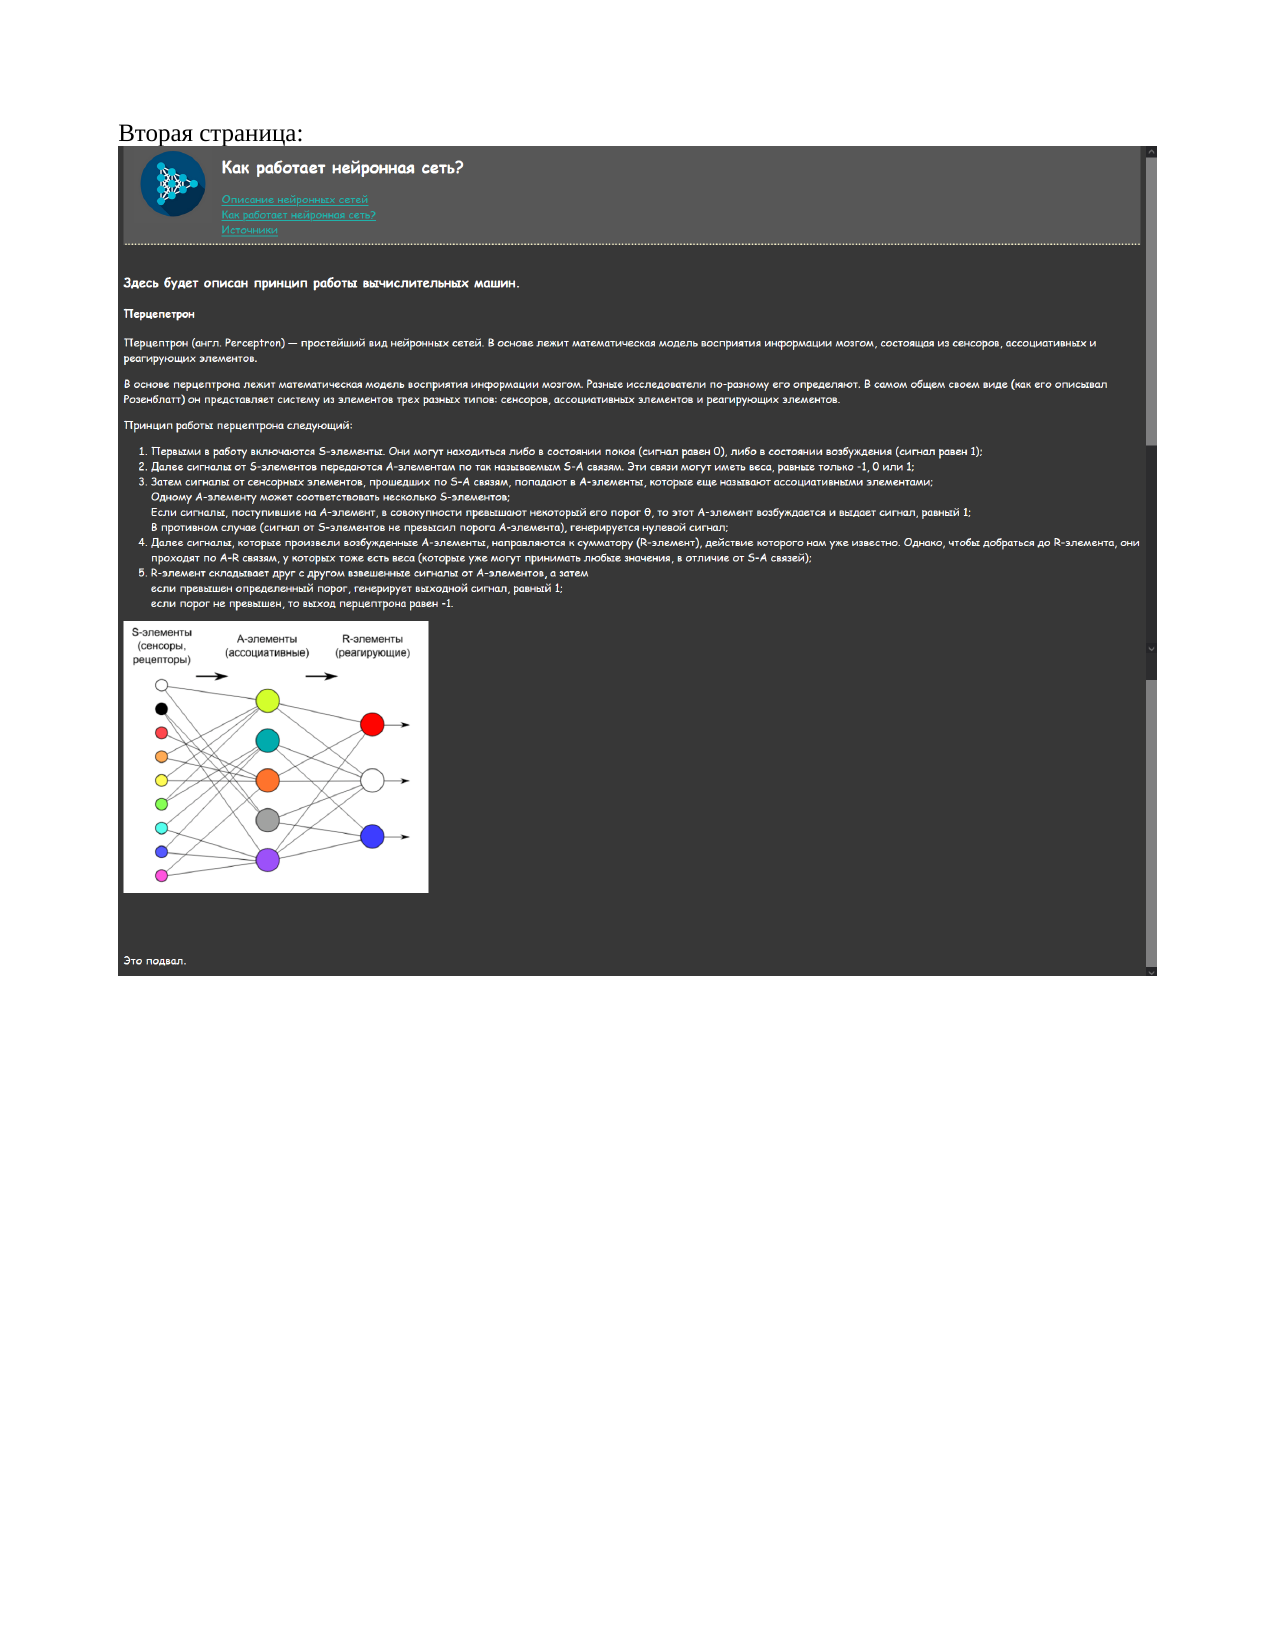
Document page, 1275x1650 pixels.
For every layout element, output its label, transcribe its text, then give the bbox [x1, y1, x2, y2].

text Вторая страница: [118, 118, 1157, 146]
picture [118, 146, 1157, 976]
